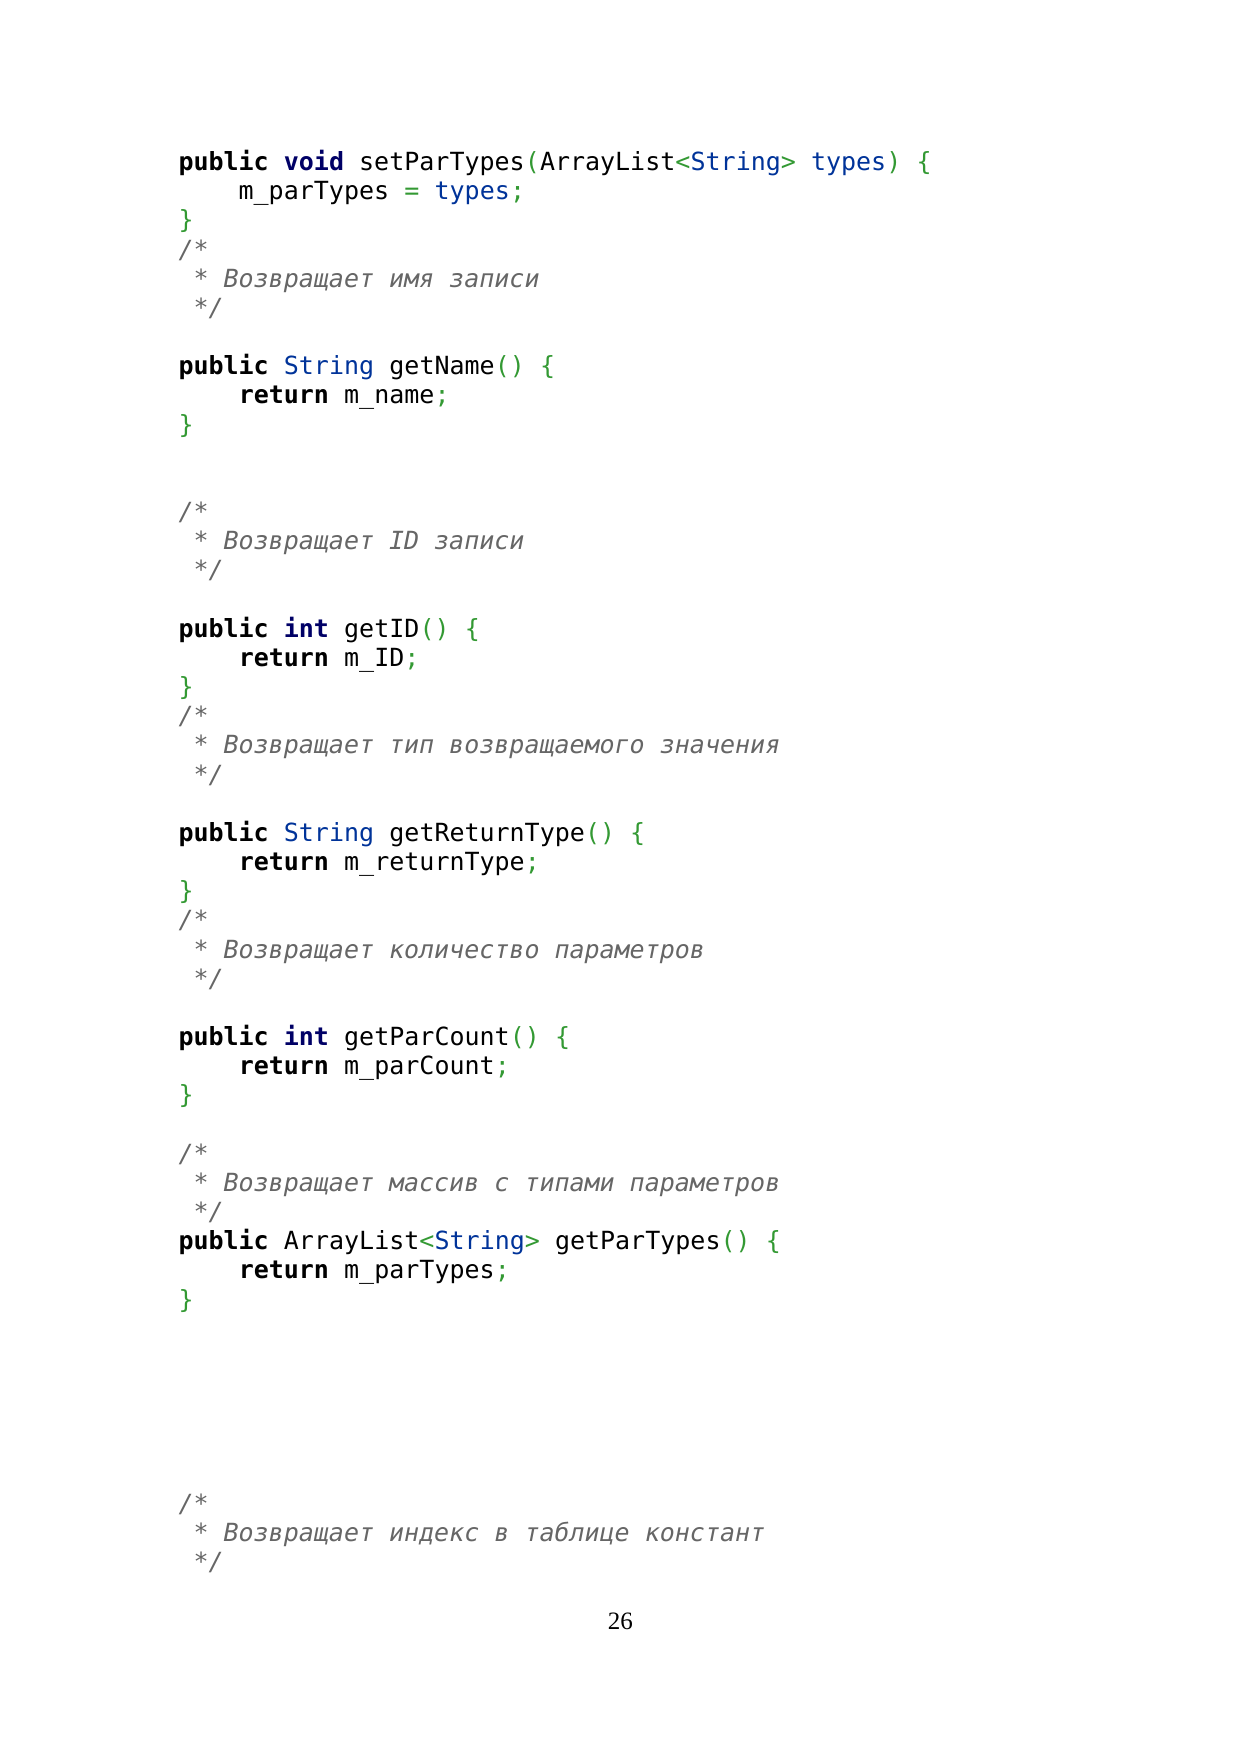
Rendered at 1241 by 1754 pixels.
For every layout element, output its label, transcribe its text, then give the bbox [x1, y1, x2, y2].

text */ [118, 556, 1122, 585]
text * Возвращает ID записи [118, 526, 1122, 556]
text /* [118, 701, 1122, 731]
text * Возвращает количество параметров [118, 935, 1122, 964]
text public int getParCount() { [118, 1022, 1122, 1051]
text */ [118, 293, 1122, 322]
text public ArrayList<String> getParTypes() { [118, 1226, 1122, 1256]
text */ [118, 964, 1122, 993]
text */ [118, 760, 1122, 789]
text } [118, 876, 1122, 906]
text public String getReturnType() { [118, 818, 1122, 847]
text m_parTypes = types; [118, 176, 1122, 206]
text /* [118, 1139, 1122, 1168]
text */ [118, 1547, 1122, 1576]
text } [118, 1285, 1122, 1314]
text * Возвращает индекс в таблице констант [118, 1518, 1122, 1547]
text public void setParTypes(ArrayList<String> types) { [118, 147, 1122, 176]
text * Возвращает массив с типами параметров [118, 1168, 1122, 1197]
text public int getID() { [118, 614, 1122, 643]
text return m_name; [118, 381, 1122, 410]
text /* [118, 906, 1122, 935]
text } [118, 672, 1122, 701]
text return m_parTypes; [118, 1256, 1122, 1285]
text * Возвращает тип возвращаемого значения [118, 731, 1122, 760]
text return m_returnType; [118, 847, 1122, 876]
text /* [118, 497, 1122, 526]
text } [118, 1081, 1122, 1110]
text } [118, 410, 1122, 439]
text /* [118, 1489, 1122, 1518]
text public String getName() { [118, 351, 1122, 381]
text * Возвращает имя записи [118, 264, 1122, 293]
text /* [118, 235, 1122, 264]
text return m_ID; [118, 643, 1122, 672]
text */ [118, 1197, 1122, 1226]
text return m_parCount; [118, 1051, 1122, 1081]
text } [118, 206, 1122, 235]
